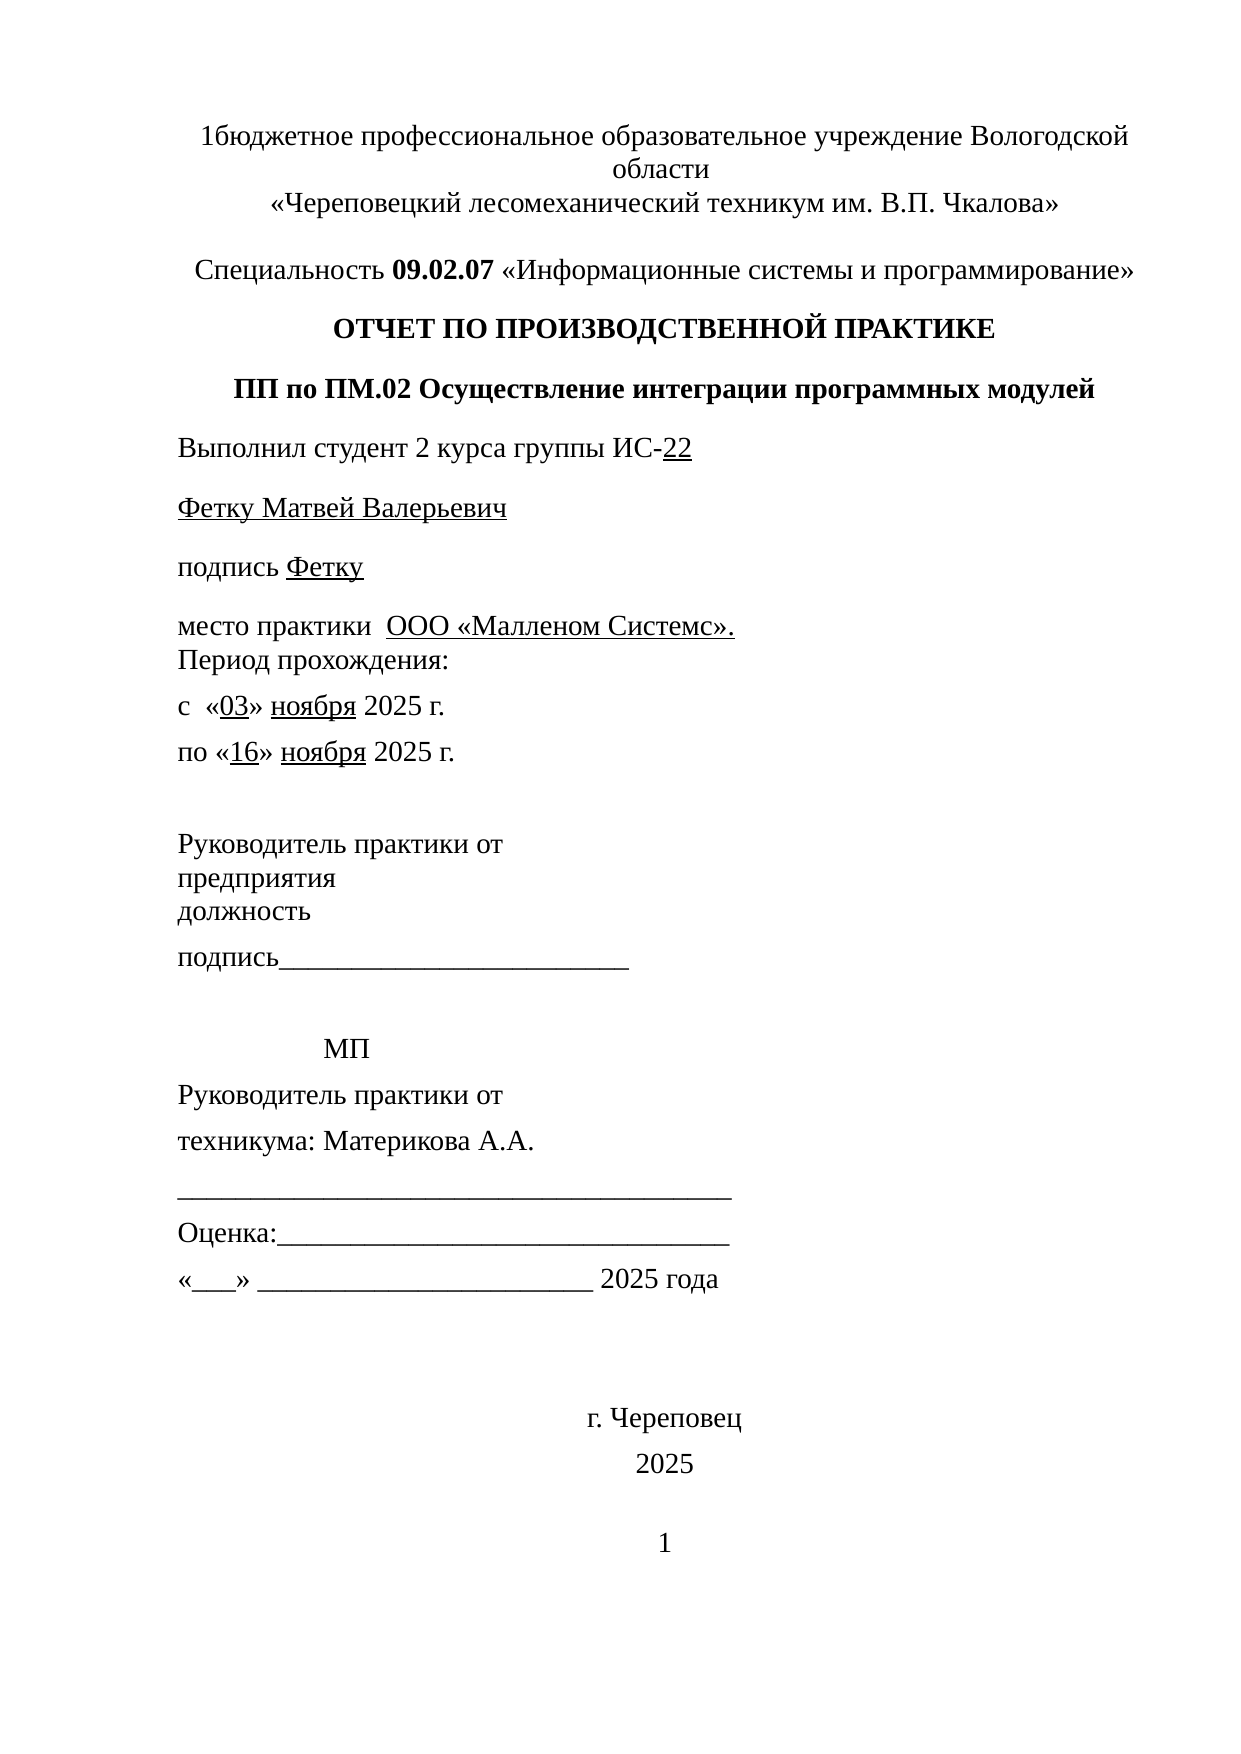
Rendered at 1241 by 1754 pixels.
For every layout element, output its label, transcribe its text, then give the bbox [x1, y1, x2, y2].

text 1 [177, 1525, 1152, 1559]
text МП [177, 1031, 1152, 1065]
text ОТЧЕТ ПО ПРОИЗВОДСТВЕННОЙ ПРАКТИКЕ [177, 312, 1152, 345]
text Руководитель практики от [177, 826, 1152, 860]
text 1бюджетное профессиональное образовательное учреждение Вологодской области [177, 118, 1152, 185]
text Выполнил студент 2 курса группы ИС-22 [177, 430, 1152, 464]
text «Череповецкий лесомеханический техникум им. В.П. Чкалова» [177, 185, 1152, 219]
text Период прохождения: [177, 642, 1152, 676]
text Фетку Матвей Валерьевич [177, 490, 1152, 523]
text подпись________________________ [177, 939, 1152, 973]
text предприятия [177, 860, 1152, 893]
text Оценка:_______________________________ [177, 1216, 1152, 1249]
text г. Череповец [177, 1400, 1152, 1433]
text подпись Фетку [177, 549, 1152, 583]
text «___» _______________________ 2025 года [177, 1262, 1152, 1295]
text место практики ООО «Малленом Системс». [177, 608, 1152, 642]
text с «03» ноября 2025 г. [177, 688, 1152, 722]
text должность [177, 893, 1152, 927]
text 2025 [177, 1446, 1152, 1479]
text ПП по ПМ.02 Осуществление интеграции программных модулей [177, 371, 1152, 404]
text ______________________________________ [177, 1169, 1152, 1203]
text техникума: Материкова А.А. [177, 1123, 1152, 1157]
text Специальность 09.02.07 «Информационные системы и программирование» [177, 252, 1152, 286]
text Руководитель практики от [177, 1077, 1152, 1111]
text по «16» ноября 2025 г. [177, 734, 1152, 768]
